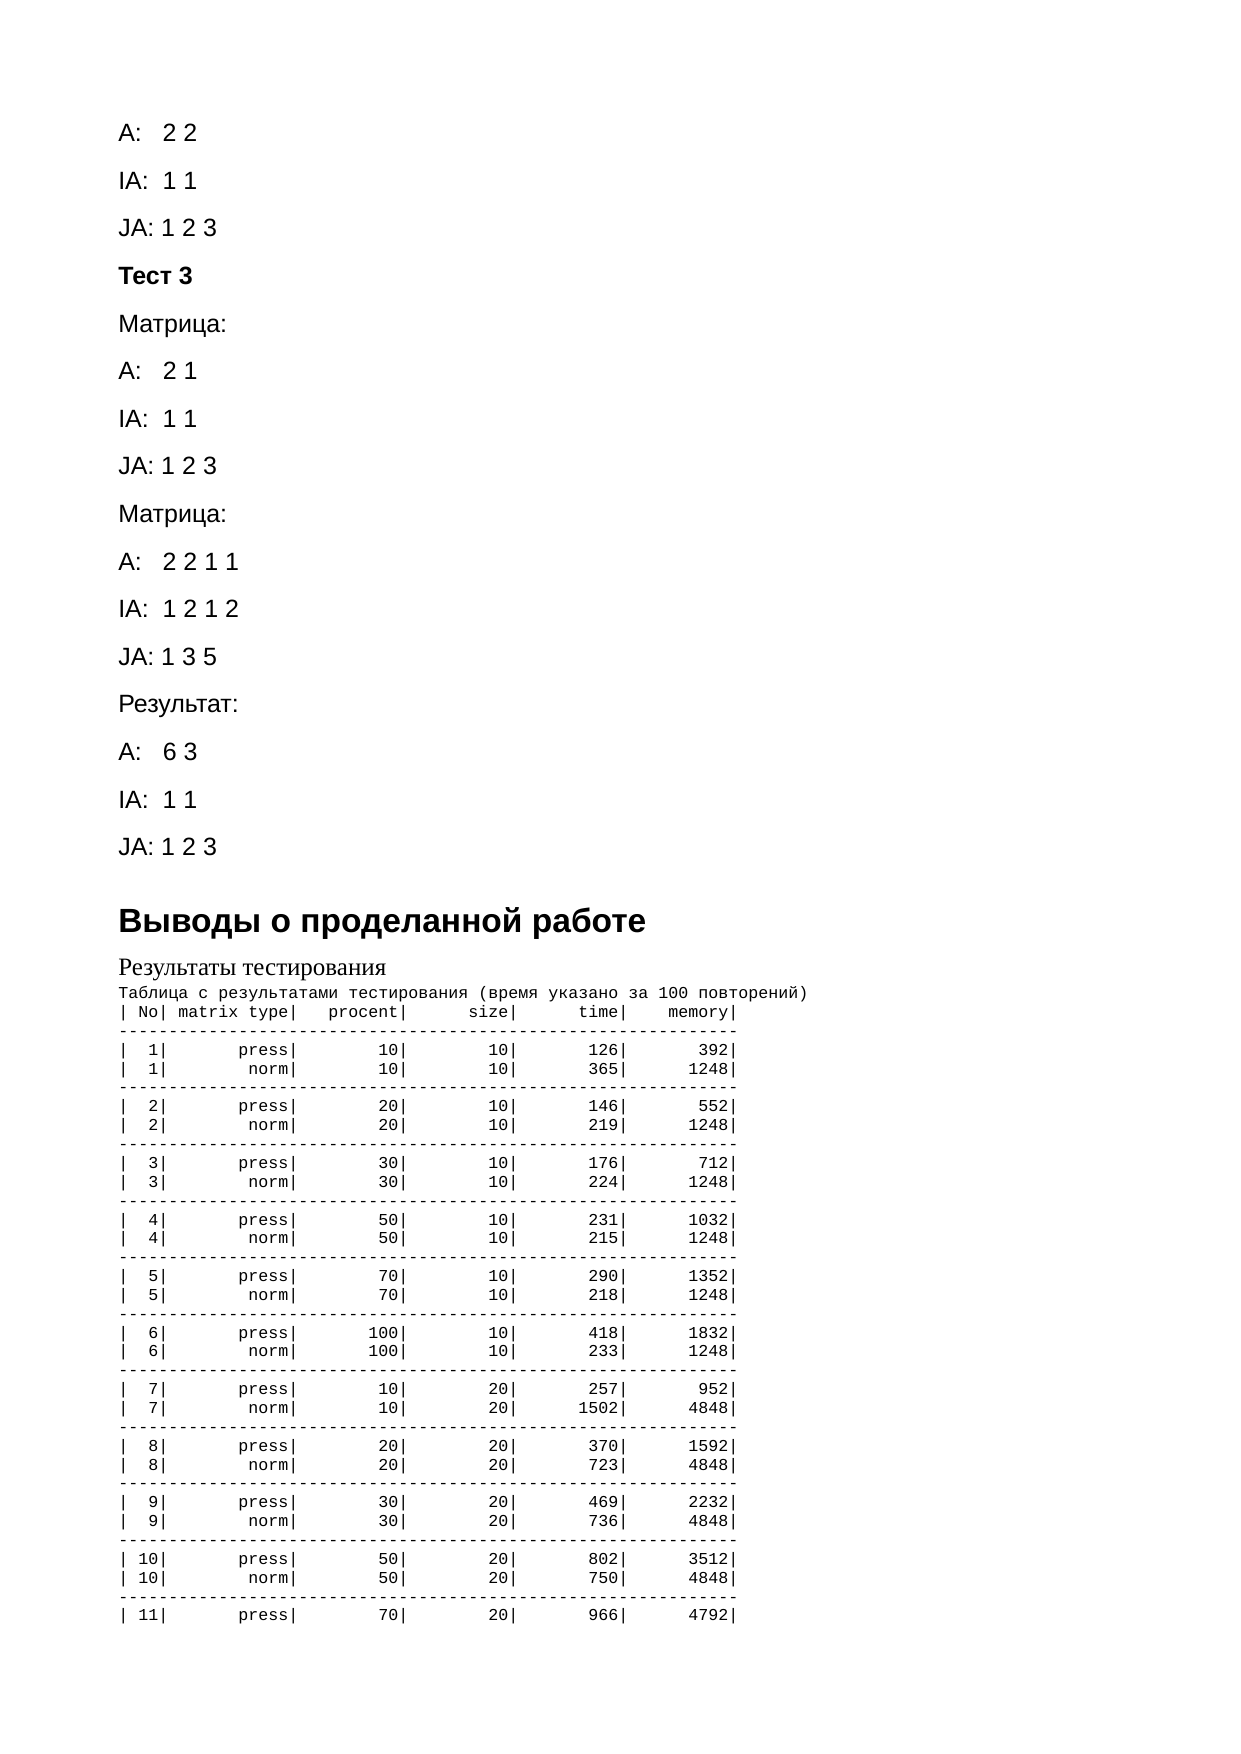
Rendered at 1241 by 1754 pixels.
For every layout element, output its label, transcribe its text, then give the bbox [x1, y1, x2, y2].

text | 3| press| 30| 10| 176| 712| [118, 1154, 1122, 1173]
text -------------------------------------------------------------- [118, 1588, 1122, 1607]
text Матрица: [118, 499, 1122, 528]
text | 4| press| 50| 10| 231| 1032| [118, 1211, 1122, 1230]
text JA: 1 3 5 [118, 642, 1122, 671]
text JA: 1 2 3 [118, 451, 1122, 480]
text | 11| press| 70| 20| 966| 4792| [118, 1607, 1122, 1626]
text -------------------------------------------------------------- [118, 1532, 1122, 1550]
text -------------------------------------------------------------- [118, 1305, 1122, 1324]
text -------------------------------------------------------------- [118, 1418, 1122, 1437]
text | 5| norm| 70| 10| 218| 1248| [118, 1286, 1122, 1305]
text Матрица: [118, 308, 1122, 337]
text | 7| norm| 10| 20| 1502| 4848| [118, 1399, 1122, 1418]
text | 7| press| 10| 20| 257| 952| [118, 1381, 1122, 1399]
text A: 2 2 [118, 118, 1122, 147]
text Тест 3 [118, 261, 1122, 290]
text -------------------------------------------------------------- [118, 1192, 1122, 1211]
text | 6| press| 100| 10| 418| 1832| [118, 1324, 1122, 1343]
text IA: 1 1 [118, 404, 1122, 432]
text | 4| norm| 50| 10| 215| 1248| [118, 1230, 1122, 1249]
text Результат: [118, 689, 1122, 718]
text JA: 1 2 3 [118, 213, 1122, 242]
text IA: 1 1 [118, 784, 1122, 813]
text | No| matrix type| procent| size| time| memory| [118, 1004, 1122, 1022]
text | 9| press| 30| 20| 469| 2232| [118, 1494, 1122, 1513]
text A: 6 3 [118, 737, 1122, 766]
text | 2| norm| 20| 10| 219| 1248| [118, 1117, 1122, 1136]
text | 1| press| 10| 10| 126| 392| [118, 1041, 1122, 1060]
text IA: 1 1 [118, 166, 1122, 194]
text -------------------------------------------------------------- [118, 1475, 1122, 1494]
text A: 2 1 [118, 356, 1122, 385]
text | 1| norm| 10| 10| 365| 1248| [118, 1060, 1122, 1079]
text -------------------------------------------------------------- [118, 1249, 1122, 1268]
text -------------------------------------------------------------- [118, 1022, 1122, 1041]
text | 2| press| 20| 10| 146| 552| [118, 1098, 1122, 1117]
text | 3| norm| 30| 10| 224| 1248| [118, 1173, 1122, 1192]
text | 8| norm| 20| 20| 723| 4848| [118, 1456, 1122, 1475]
text -------------------------------------------------------------- [118, 1079, 1122, 1098]
text A: 2 2 1 1 [118, 547, 1122, 575]
text -------------------------------------------------------------- [118, 1136, 1122, 1154]
text JA: 1 2 3 [118, 832, 1122, 861]
subtitle Выводы о проделанной работе [118, 901, 1122, 939]
text | 10| norm| 50| 20| 750| 4848| [118, 1569, 1122, 1588]
text | 8| press| 20| 20| 370| 1592| [118, 1437, 1122, 1456]
text -------------------------------------------------------------- [118, 1362, 1122, 1381]
text | 6| norm| 100| 10| 233| 1248| [118, 1343, 1122, 1362]
text | 9| norm| 30| 20| 736| 4848| [118, 1513, 1122, 1532]
text Таблица с результатами тестирования (время указано за 100 повторений) [118, 985, 1122, 1004]
text IA: 1 2 1 2 [118, 594, 1122, 623]
text Результаты тестирования [118, 952, 1122, 981]
text | 5| press| 70| 10| 290| 1352| [118, 1268, 1122, 1286]
text | 10| press| 50| 20| 802| 3512| [118, 1550, 1122, 1569]
